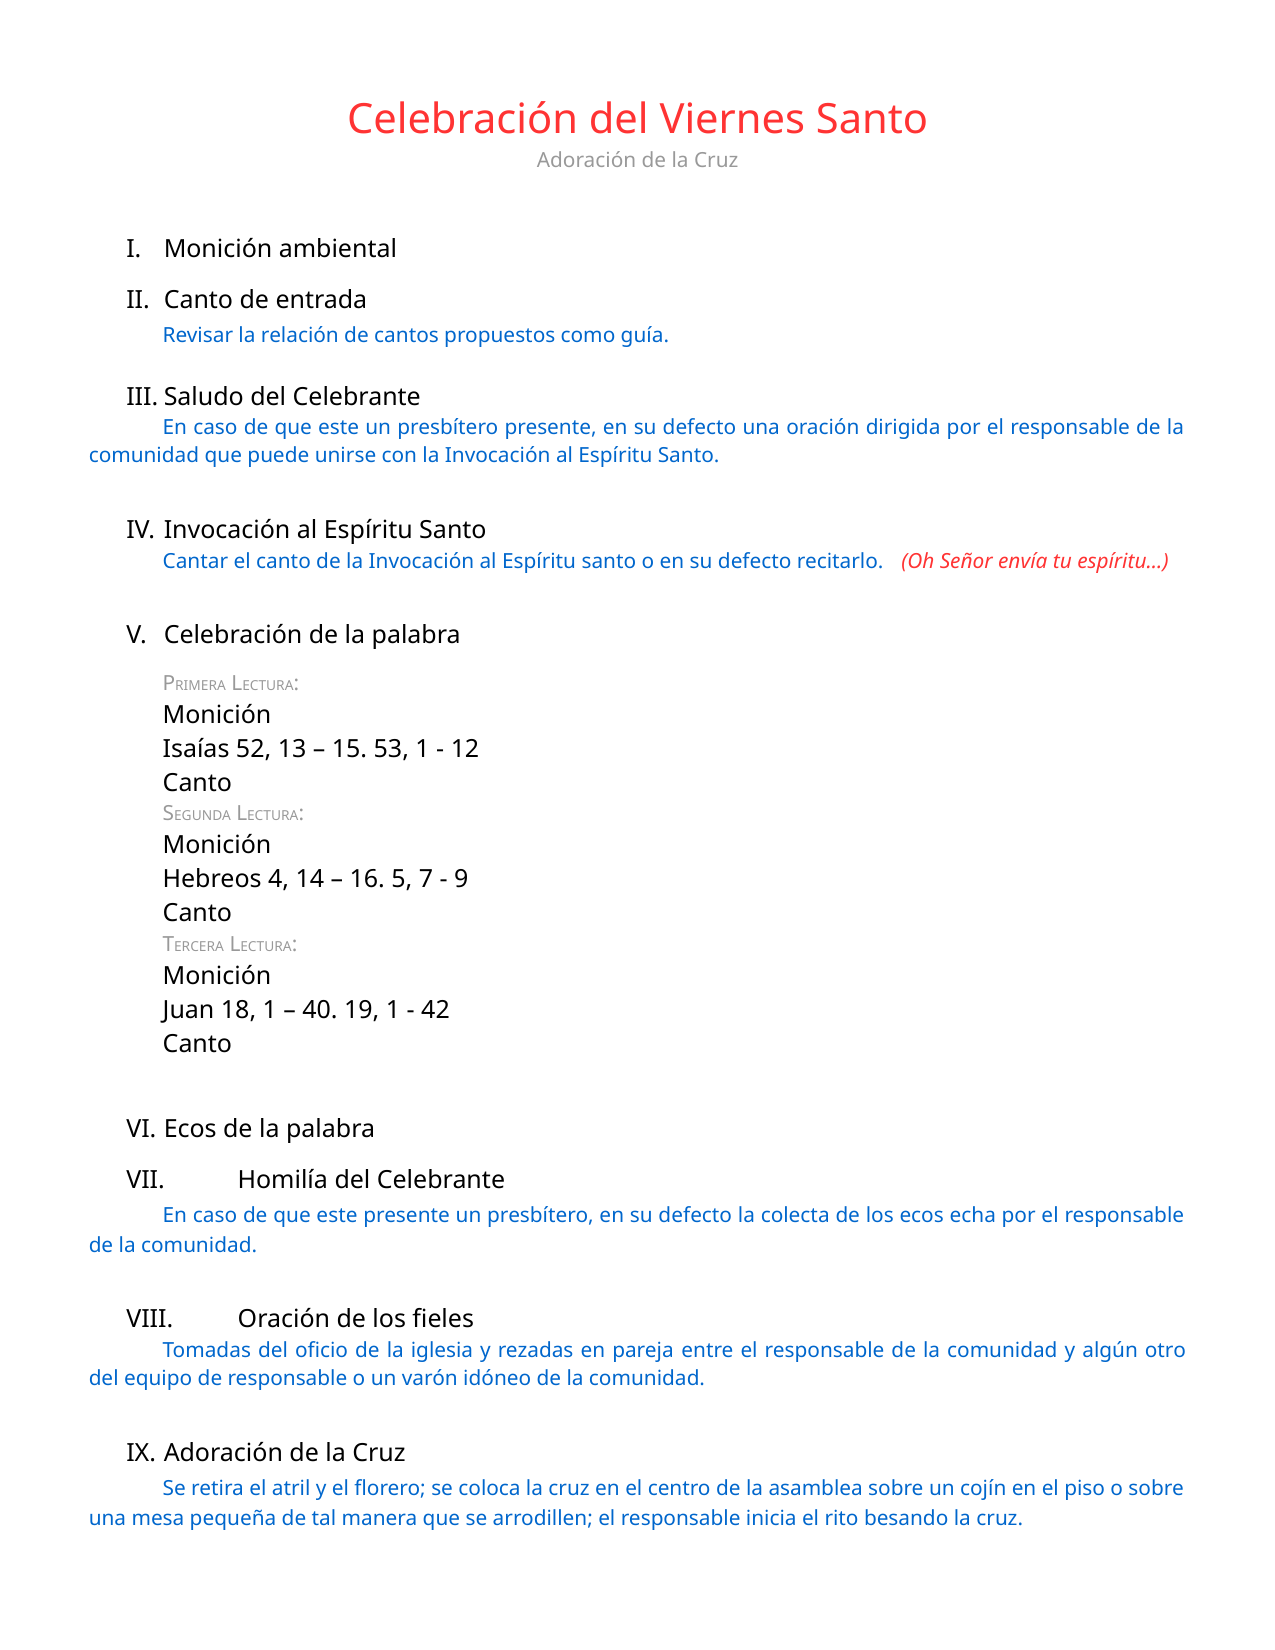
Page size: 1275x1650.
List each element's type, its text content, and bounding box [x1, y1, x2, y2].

text En caso de que este presente un presbítero, en su defecto la colecta de los ecos echa por el responsable de la comunidad. [88, 1196, 1186, 1258]
list Canto de entrada [126, 282, 1186, 316]
text Cantar el canto de la Invocación al Espíritu santo o en su defecto recitarlo. (Oh Señor envía tu espíritu...) [88, 546, 1186, 574]
list Adoración de la Cruz [126, 1434, 1186, 1468]
text Tomadas del oficio de la iglesia y rezadas en pareja entre el responsable de la comunidad y algún otro del equipo de responsable o un varón idóneo de la comunidad. [88, 1335, 1186, 1392]
list Invocación al Espíritu Santo [126, 512, 1186, 546]
text Canto [88, 1026, 1186, 1060]
text Canto [88, 895, 1186, 929]
text Monición [88, 696, 1186, 730]
text Isaías 52, 13 – 15. 53, 1 - 12 [88, 730, 1186, 764]
text Adoración de la Cruz [88, 145, 1186, 174]
text Segunda Lectura: [88, 798, 1186, 827]
text Primera Lectura: [88, 668, 1186, 696]
list Ecos de la palabra [126, 1111, 1186, 1145]
text Tercera Lectura: [88, 929, 1186, 957]
text Canto [88, 764, 1186, 798]
list Homilía del Celebrante [126, 1162, 1186, 1196]
list Saludo del Celebrante [126, 378, 1186, 412]
text Juan 18, 1 – 40. 19, 1 - 42 [88, 992, 1186, 1026]
list Celebración de la palabra [126, 617, 1186, 651]
list Oración de los fieles [126, 1301, 1186, 1335]
text Monición [88, 957, 1186, 992]
text Revisar la relación de cantos propuestos como guía. [88, 316, 1186, 350]
text Monición [88, 827, 1186, 861]
text Hebreos 4, 14 – 16. 5, 7 - 9 [88, 861, 1186, 895]
text Celebración del Viernes Santo [88, 88, 1186, 145]
list Monición ambiental [126, 231, 1186, 264]
text En caso de que este un presbítero presente, en su defecto una oración dirigida por el responsable de la comunidad que puede unirse con la Invocación al Espíritu Santo. [88, 412, 1186, 469]
text Se retira el atril y el florero; se coloca la cruz en el centro de la asamblea sobre un cojín en el piso o sobre una mesa pequeña de tal manera que se arrodillen; el responsable inicia el rito besando la cruz. [88, 1468, 1186, 1531]
